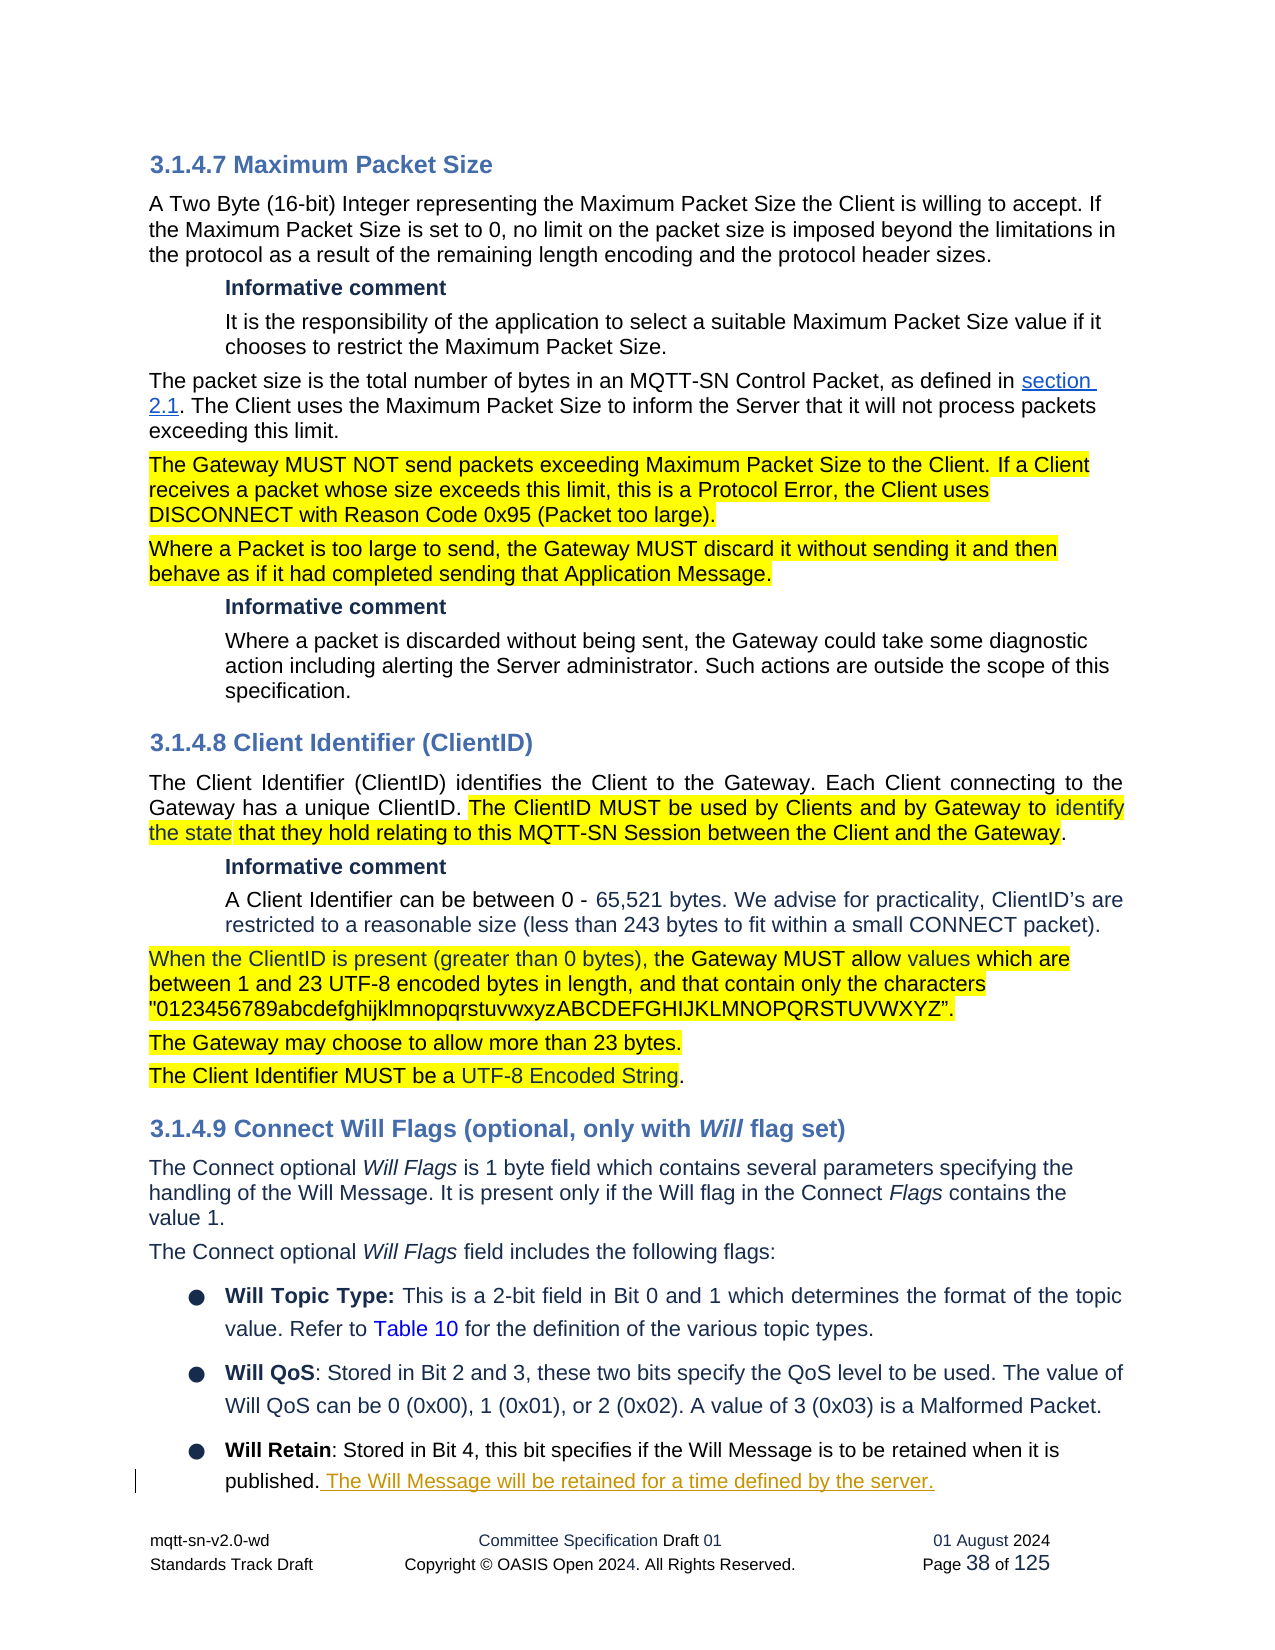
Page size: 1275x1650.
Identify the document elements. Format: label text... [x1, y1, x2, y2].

subtitle 3.1.4.8 Client Identifier (ClientID) [150, 728, 1124, 757]
text Where a Packet is too large to send, the Gateway MUST discard it without sending it and then behave as if it had completed sending that Application Message. [148, 535, 1124, 586]
text The Client Identifier (ClientID) identifies the Client to the Gateway. Each Client connecting to the Gateway has a unique ClientID. The ClientID MUST be used by Clients and by Gateway to identify the state that they hold relating to this MQTT-SN Session between the Client and the Gateway. [148, 769, 1124, 845]
text The Connect optional Will Flags field includes the following flags: [148, 1239, 1124, 1264]
text Informative comment [225, 594, 1124, 619]
text The Gateway MUST NOT send packets exceeding Maximum Packet Size to the Client. If a Client receives a packet whose size exceeds this limit, this is a Protocol Error, the Client uses DISCONNECT with Reason Code 0x95 (Packet too large). [148, 451, 1124, 527]
list Will QoS: Stored in Bit 2 and 3, these two bits specify the QoS level to be used. The value of Will QoS can be 0 (0x00), 1 (0x01), or 2 (0x02). A value of 3 (0x03) is a Malformed Packet. [187, 1350, 1124, 1418]
list Will Retain: Stored in Bit 4, this bit specifies if the Will Message is to be retained when it is published. The Will Message will be retained for a time defined by the server. [187, 1426, 1124, 1493]
text A Two Byte (16-bit) Integer representing the Maximum Packet Size the Client is willing to accept. If the Maximum Packet Size is set to 0, no limit on the packet size is imposed beyond the limitations in the protocol as a result of the remaining length encoding and the protocol header sizes. [148, 191, 1124, 267]
text Informative comment [225, 275, 1124, 300]
text The packet size is the total number of bytes in an MQTT-SN Control Packet, as defined in section 2.1. The Client uses the Maximum Packet Size to inform the Server that it will not process packets exceeding this limit. [148, 367, 1124, 443]
text The Client Identifier MUST be a UTF-8 Encoded String. [148, 1063, 679, 1088]
text The Gateway may choose to allow more than 23 bytes. [148, 1030, 1124, 1055]
text The Client Identifier MUST be a UTF-8 Encoded String. [685, 1063, 1124, 1088]
text Where a packet is discarded without being sent, the Gateway could take some diagnostic action including alerting the Server administrator. Such actions are outside the scope of this specification. [225, 628, 1124, 703]
subtitle 3.1.4.7 Maximum Packet Size [150, 150, 1124, 179]
text When the ClientID is present (greater than 0 bytes), the Gateway MUST allow values which are between 1 and 23 UTF-8 encoded bytes in length, and that contain only the characters "0123456789abcdefghijklmnopqrstuvwxyzABCDEFGHIJKLMNOPQRSTUVWXYZ”. [148, 946, 1124, 1021]
text The Connect optional Will Flags is 1 byte field which contains several parameters specifying the handling of the Will Message. It is present only if the Will flag in the Connect Flags contains the value 1. [148, 1155, 1124, 1230]
text It is the responsibility of the application to select a suitable Maximum Packet Size value if it chooses to restrict the Maximum Packet Size. [225, 309, 1124, 359]
list Will Topic Type: This is a 2-bit field in Bit 0 and 1 which determines the format of the topic value. Refer to Table 10 for the definition of the various topic types. [187, 1272, 1124, 1341]
text Informative comment [225, 853, 1124, 879]
subtitle 3.1.4.9 Connect Will Flags (optional, only with Will flag set) [150, 1113, 1124, 1142]
text A Client Identifier can be between 0 - 65,521 bytes. We advise for practicality, ClientID’s are restricted to a reasonable size (less than 243 bytes to fit within a small CONNECT packet). [225, 887, 1124, 937]
